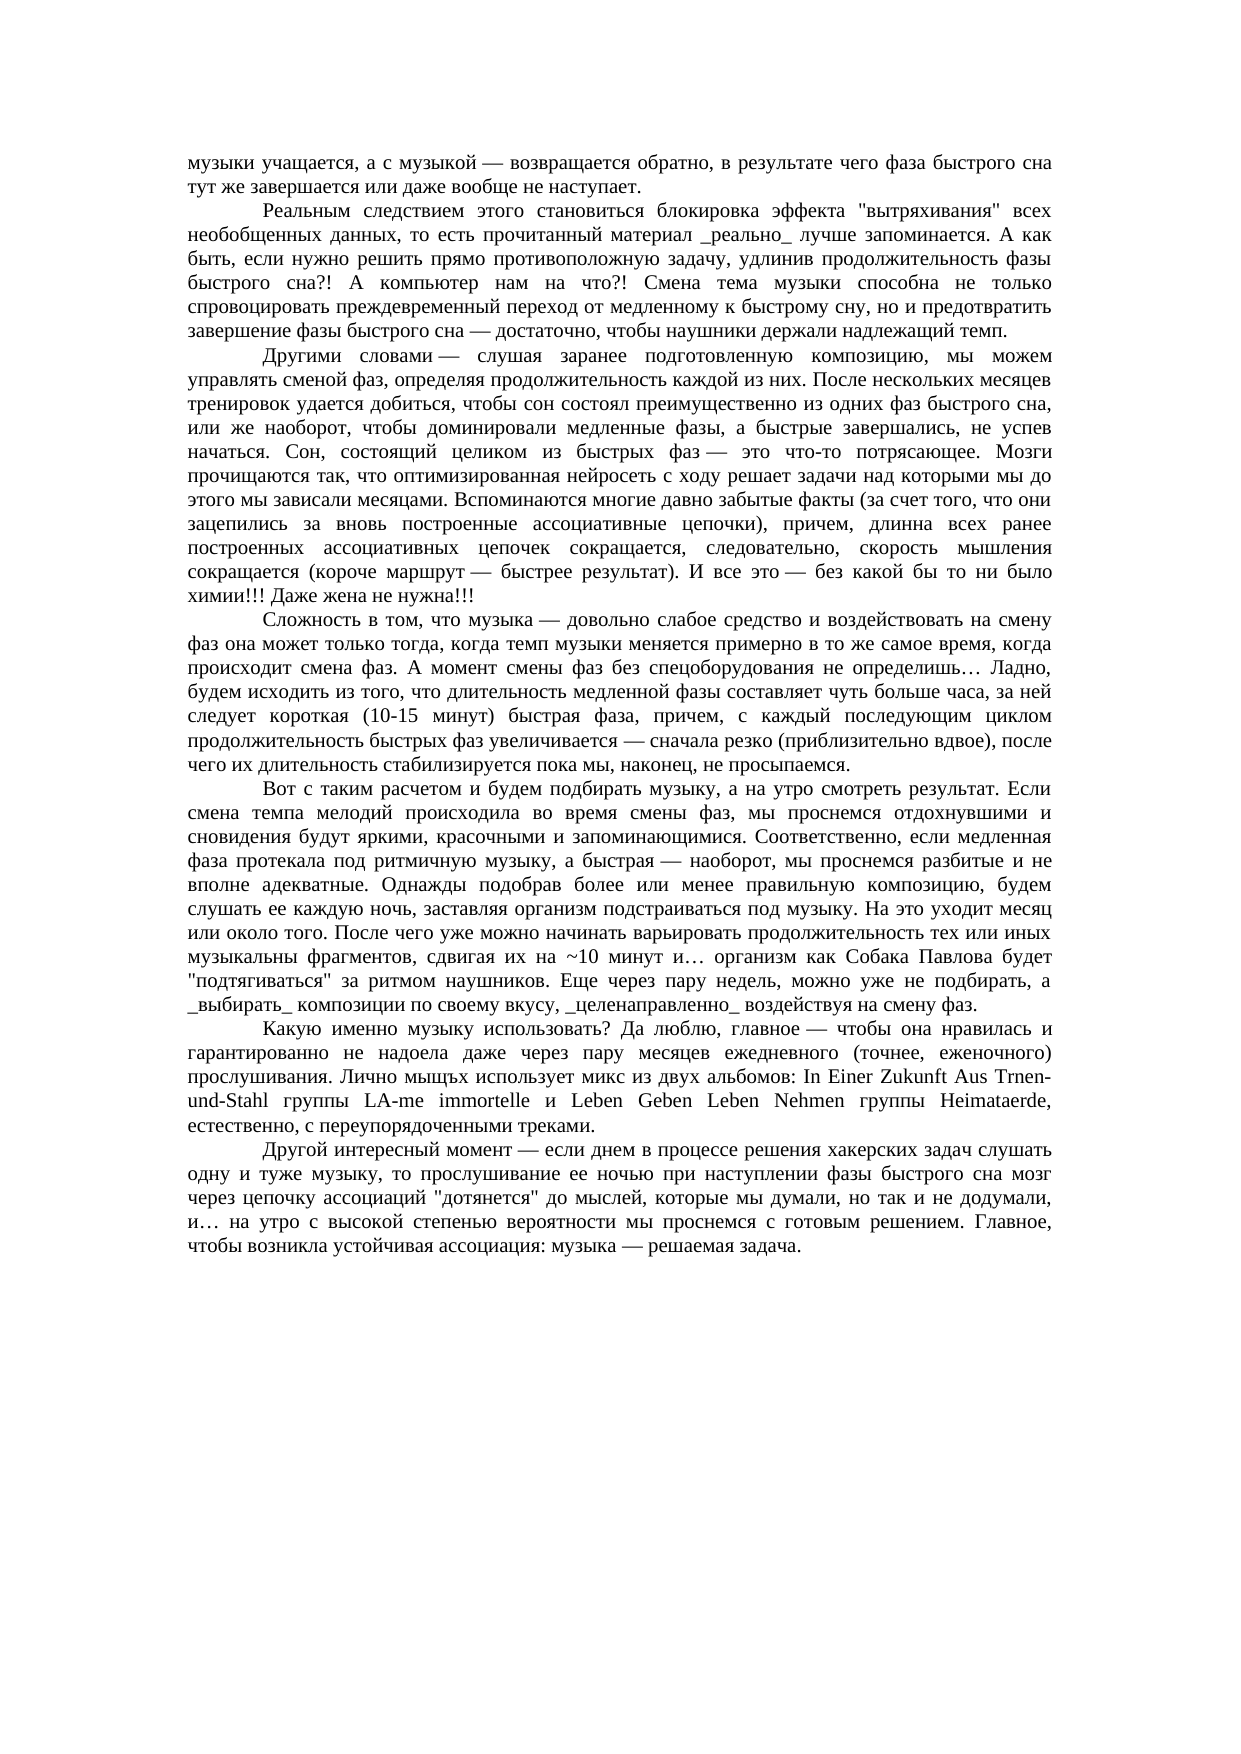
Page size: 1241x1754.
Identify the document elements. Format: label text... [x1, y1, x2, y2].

text Сложность в том, что музыка — довольно слабое средство и воздействовать на смену фаз она может только тогда, когда темп музыки меняется примерно в то же самое время, когда происходит смена фаз. А момент смены фаз без спецоборудования не определишь… Ладно, будем исходить из того, что длительность медленной фазы составляет чуть больше часа, за ней следует короткая (10-15 минут) быстрая фаза, причем, с каждый последующим циклом продолжительность быстрых фаз увеличивается — сначала резко (приблизительно вдвое), после чего их длительность стабилизируется пока мы, наконец, не просыпаемся. [187, 607, 1053, 776]
text Вот с таким расчетом и будем подбирать музыку, а на утро смотреть результат. Если смена темпа мелодий происходила во время смены фаз, мы проснемся отдохнувшими и сновидения будут яркими, красочными и запоминающимися. Соответственно, если медленная фаза протекала под ритмичную музыку, а быстрая — наоборот, мы проснемся разбитые и не вполне адекватные. Однажды подобрав более или менее правильную композицию, будем слушать ее каждую ночь, заставляя организм подстраиваться под музыку. На это уходит месяц или около того. После чего уже можно начинать варьировать продолжительность тех или иных музыкальны фрагментов, сдвигая их на ~10 минут и… организм как Собака Павлова будет "подтягиваться" за ритмом наушников. Еще через пару недель, можно уже не подбирать, а _выбирать_ композиции по своему вкусу, _целенаправленно_ воздействуя на смену фаз. [187, 776, 1053, 1016]
text музыки учащается, а с музыкой — возвращается обратно, в результате чего фаза быстрого сна тут же завершается или даже вообще не наступает. [187, 150, 1053, 198]
text Реальным следствием этого становиться блокировка эффекта "вытряхивания" всех необобщенных данных, то есть прочитанный материал _реально_ лучше запоминается. А как быть, если нужно решить прямо противоположную задачу, удлинив продолжительность фазы быстрого сна?! А компьютер нам на что?! Смена тема музыки способна не только спровоцировать преждевременный переход от медленному к быстрому сну, но и предотвратить завершение фазы быстрого сна — достаточно, чтобы наушники держали надлежащий темп. [187, 198, 1053, 342]
text Другими словами — слушая заранее подготовленную композицию, мы можем управлять сменой фаз, определяя продолжительность каждой из них. После нескольких месяцев тренировок удается добиться, чтобы сон состоял преимущественно из одних фаз быстрого сна, или же наоборот, чтобы доминировали медленные фазы, а быстрые завершались, не успев начаться. Сон, состоящий целиком из быстрых фаз — это что-то потрясающее. Мозги прочищаются так, что оптимизированная нейросеть с ходу решает задачи над которыми мы до этого мы зависали месяцами. Вспоминаются многие давно забытые факты (за счет того, что они зацепились за вновь построенные ассоциативные цепочки), причем, длинна всех ранее построенных ассоциативных цепочек сокращается, следовательно, скорость мышления сокращается (короче маршрут — быстрее результат). И все это — без какой бы то ни было химии!!! Даже жена не нужна!!! [187, 342, 1053, 607]
text Какую именно музыку использовать? Да люблю, главное — чтобы она нравилась и гарантированно не надоела даже через пару месяцев ежедневного (точнее, еженочного) прослушивания. Лично мыщъх использует микс из двух альбомов: In Einer Zukunft Aus Trnen-und-Stahl группы LA-me immortelle и Leben Geben Leben Nehmen группы Heimataerde, естественно, с переупорядоченными треками. [187, 1016, 1053, 1137]
text Другой интересный момент — если днем в процессе решения хакерских задач слушать одну и туже музыку, то прослушивание ее ночью при наступлении фазы быстрого сна мозг через цепочку ассоциаций "дотянется" до мыслей, которые мы думали, но так и не додумали, и… на утро с высокой степенью вероятности мы проснемся с готовым решением. Главное, чтобы возникла устойчивая ассоциация: музыка — решаемая задача. [187, 1137, 1053, 1257]
